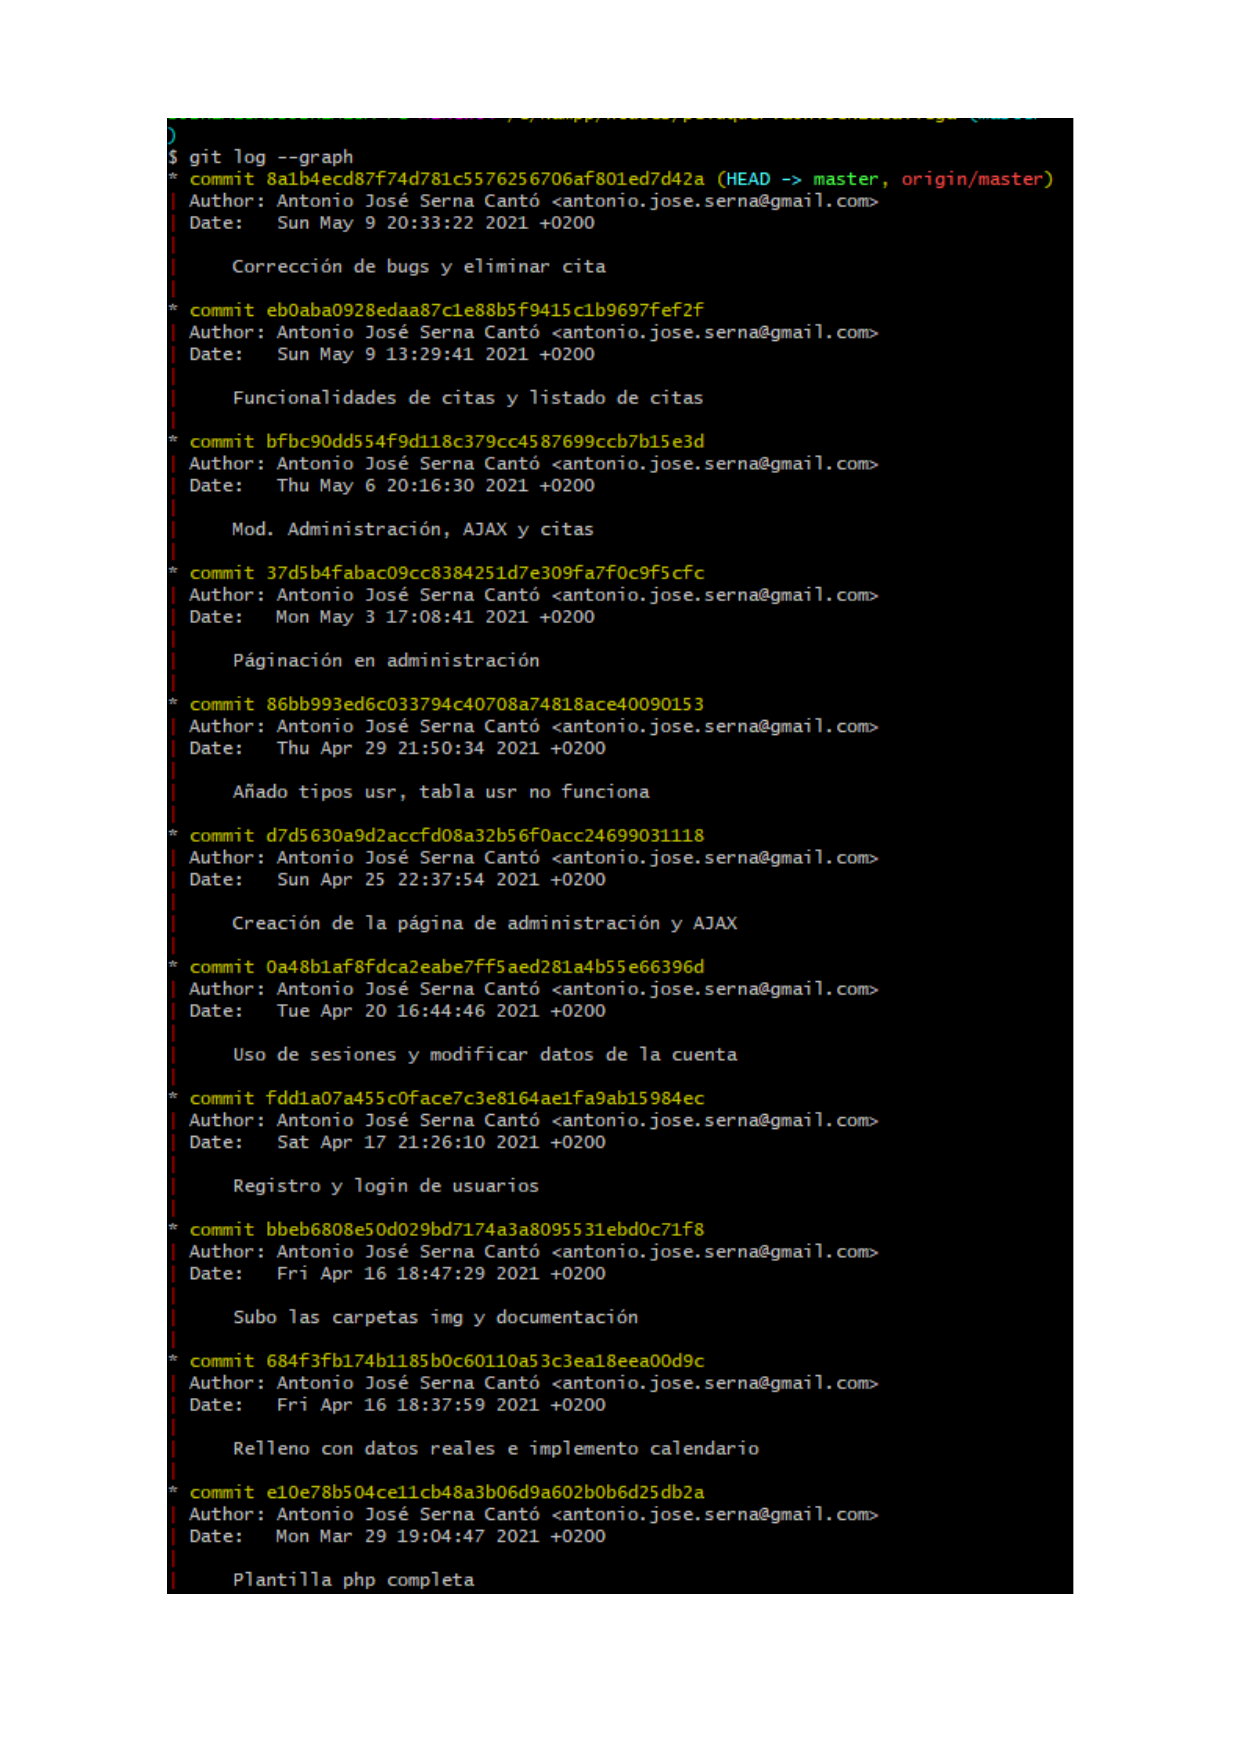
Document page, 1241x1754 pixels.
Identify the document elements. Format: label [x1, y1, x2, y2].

picture [167, 118, 1074, 1594]
